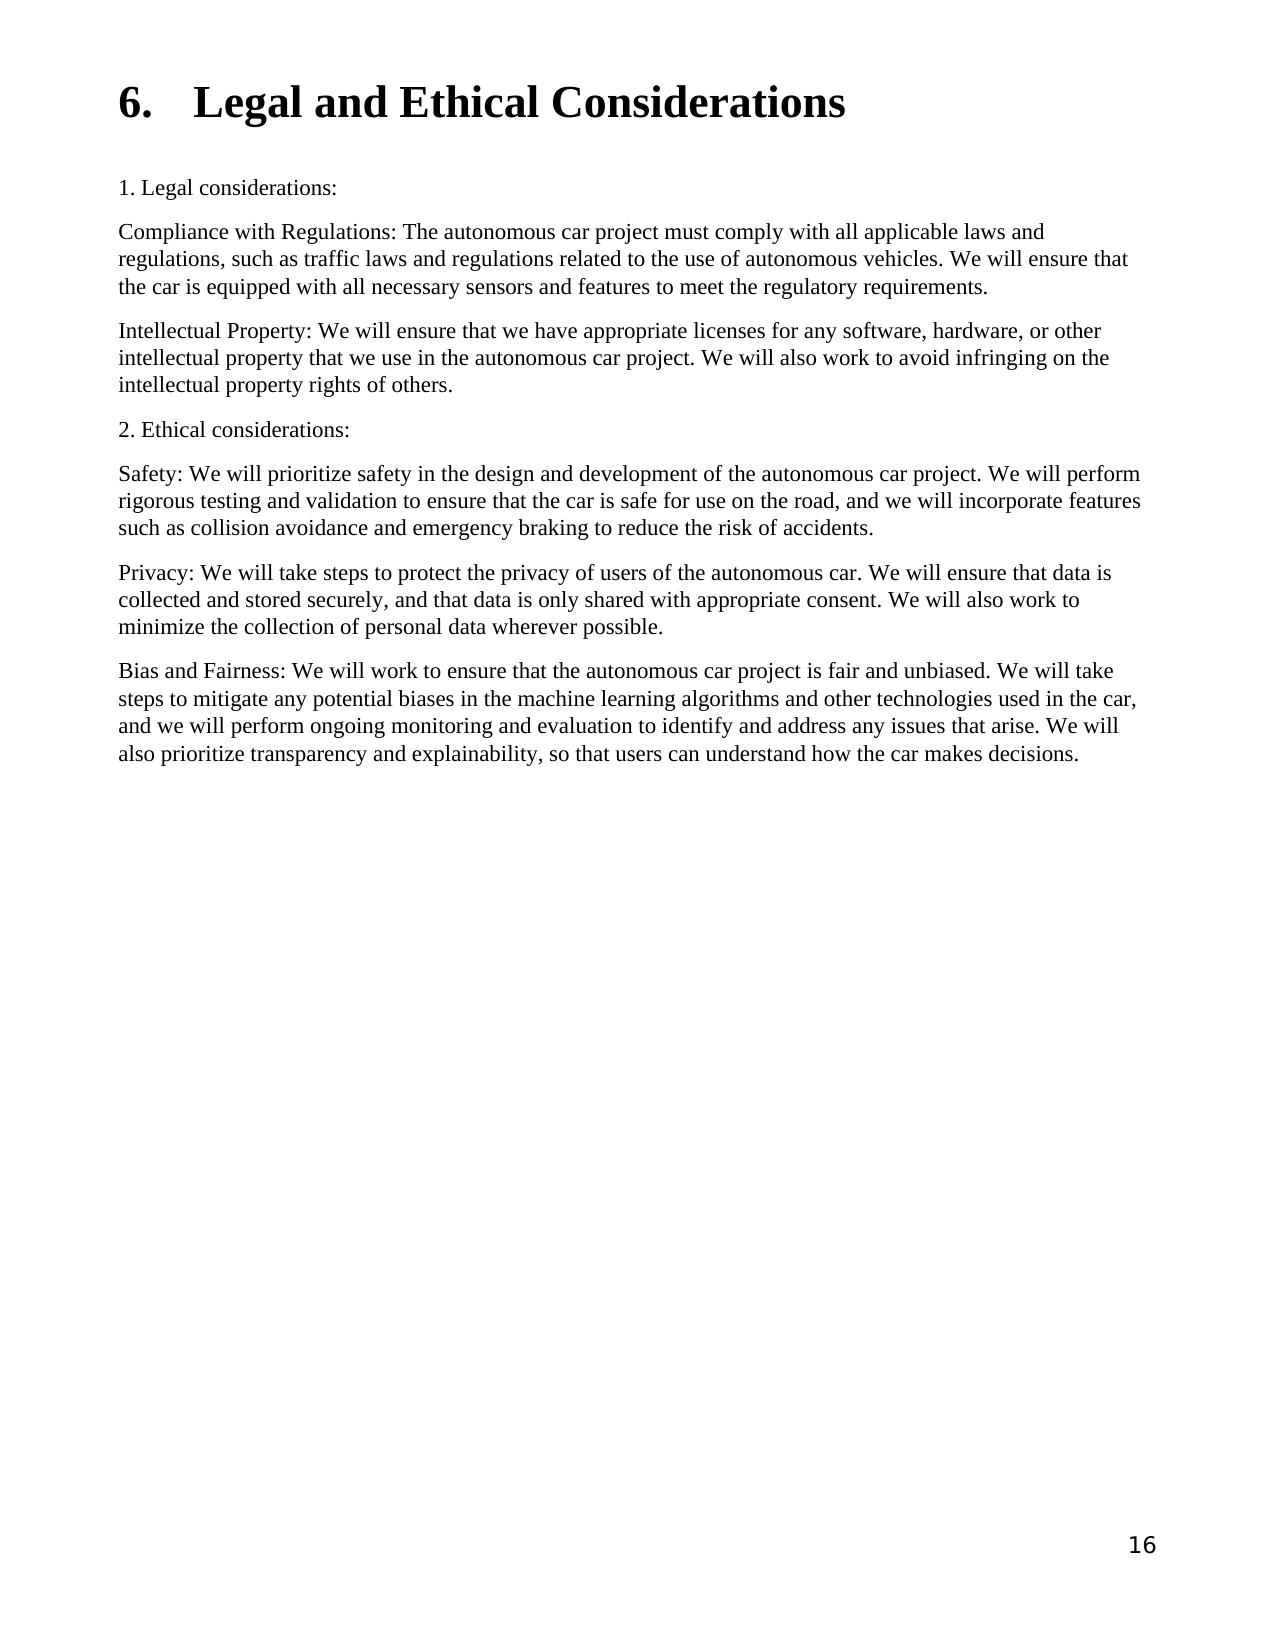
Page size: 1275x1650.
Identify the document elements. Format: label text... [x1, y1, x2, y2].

text Bias and Fairness: We will work to ensure that the autonomous car project is fair and unbiased. We will take steps to mitigate any potential biases in the machine learning algorithms and other technologies used in the car, and we will perform ongoing monitoring and evaluation to identify and address any issues that arise. We will also prioritize transparency and explainability, so that users can understand how the car makes decisions. [118, 657, 1157, 766]
text Safety: We will prioritize safety in the design and development of the autonomous car project. We will perform rigorous testing and validation to ensure that the car is safe for use on the road, and we will incorporate features such as collision avoidance and emergency braking to reduce the risk of accidents. [118, 460, 1157, 541]
text Compliance with Regulations: The autonomous car project must comply with all applicable laws and regulations, such as traffic laws and regulations related to the use of autonomous vehicles. We will ensure that the car is equipped with all necessary sensors and features to meet the regulatory requirements. [118, 218, 1157, 299]
text 6. Legal and Ethical Considerations [118, 75, 1157, 128]
text 2. Ethical considerations: [118, 416, 1157, 442]
text Privacy: We will take steps to protect the privacy of users of the autonomous car. We will ensure that data is collected and stored securely, and that data is only shared with appropriate consent. We will also work to minimize the collection of personal data wherever possible. [118, 558, 1157, 640]
text 1. Legal considerations: [118, 146, 1157, 200]
text Intellectual Property: We will ensure that we have appropriate licenses for any software, hardware, or other intellectual property that we use in the autonomous car project. We will also work to avoid infringing on the intellectual property rights of others. [118, 317, 1157, 398]
